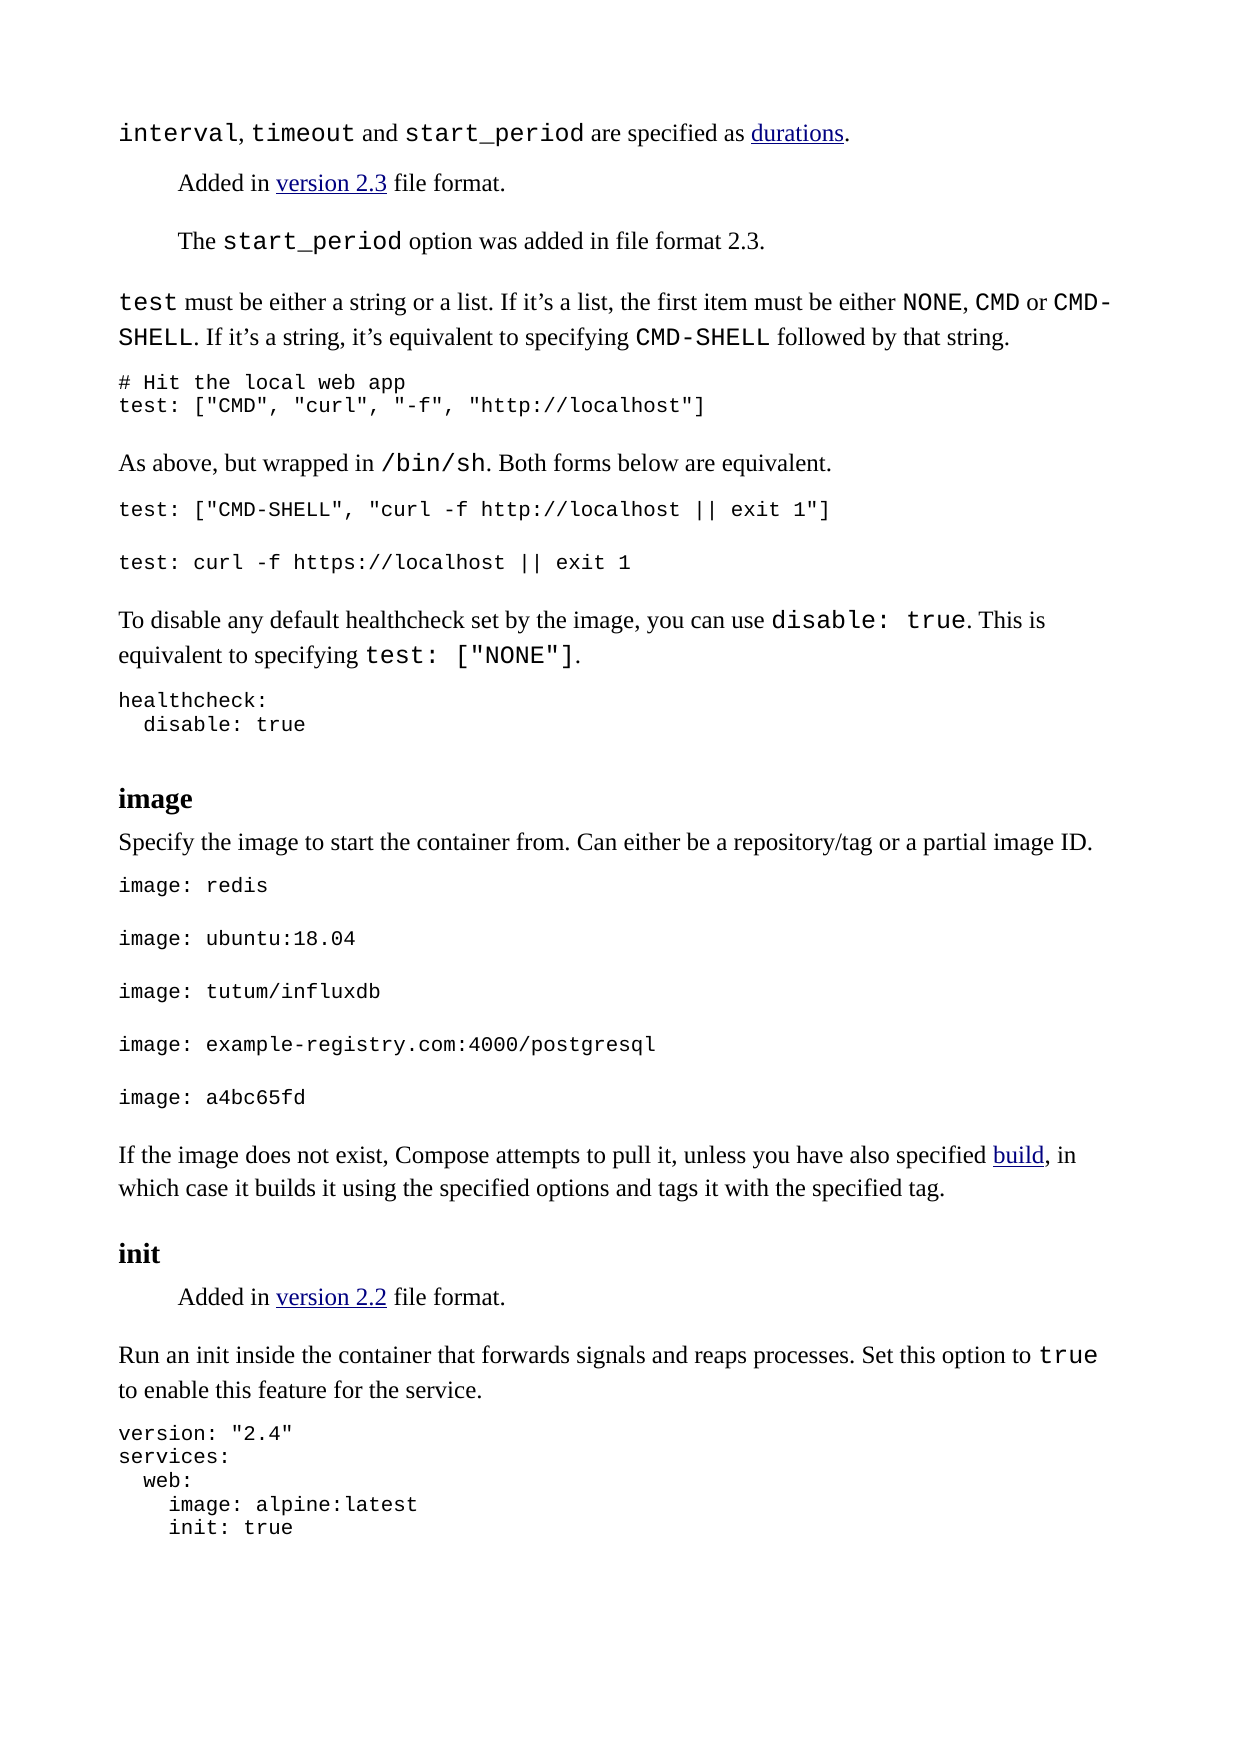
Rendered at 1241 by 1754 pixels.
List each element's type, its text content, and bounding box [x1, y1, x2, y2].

text To disable any default healthcheck set by the image, you can use disable: true. This is equivalent to specifying test: ["NONE"]. [118, 605, 1122, 671]
text Added in version 2.2 file format. [177, 1282, 1063, 1311]
text init: true [118, 1517, 1122, 1541]
text image: alpine:latest [118, 1494, 1122, 1517]
subtitle init [118, 1236, 1122, 1269]
text The start_period option was added in file format 2.3. [177, 226, 1063, 257]
text # Hit the local web app [118, 372, 1122, 395]
text Specify the image to start the container from. Can either be a repository/tag or a partial image ID. [118, 827, 1122, 856]
subtitle image [118, 781, 1122, 815]
text image: redis [118, 875, 1122, 898]
text image: ubuntu:18.04 [118, 928, 1122, 952]
text test must be either a string or a list. If it’s a list, the first item must be either NONE, CMD or CMD-SHELL. If it’s a string, it’s equivalent to specifying CMD-SHELL followed by that string. [118, 287, 1122, 353]
text image: example-registry.com:4000/postgresql [118, 1034, 1122, 1058]
text Run an init inside the container that forwards signals and reaps processes. Set this option to true to enable this feature for the service. [118, 1340, 1122, 1404]
text If the image does not exist, Compose attempts to pull it, unless you have also specified build, in which case it builds it using the specified options and tags it with the specified tag. [118, 1141, 1122, 1202]
text image: tutum/influxdb [118, 981, 1122, 1005]
text test: ["CMD-SHELL", "curl -f http://localhost || exit 1"] [118, 498, 1122, 522]
text test: ["CMD", "curl", "-f", "http://localhost"] [118, 395, 1122, 419]
text disable: true [118, 713, 1122, 737]
text test: curl -f https://localhost || exit 1 [118, 552, 1122, 575]
text Added in version 2.3 file format. [177, 168, 1063, 197]
text healthcheck: [118, 690, 1122, 713]
text interval, timeout and start_period are specified as durations. [118, 118, 1122, 149]
text web: [118, 1470, 1122, 1494]
text As above, but wrapped in /bin/sh. Both forms below are equivalent. [118, 448, 1122, 479]
text services: [118, 1446, 1122, 1470]
text image: a4bc65fd [118, 1087, 1122, 1111]
text version: "2.4" [118, 1423, 1122, 1446]
